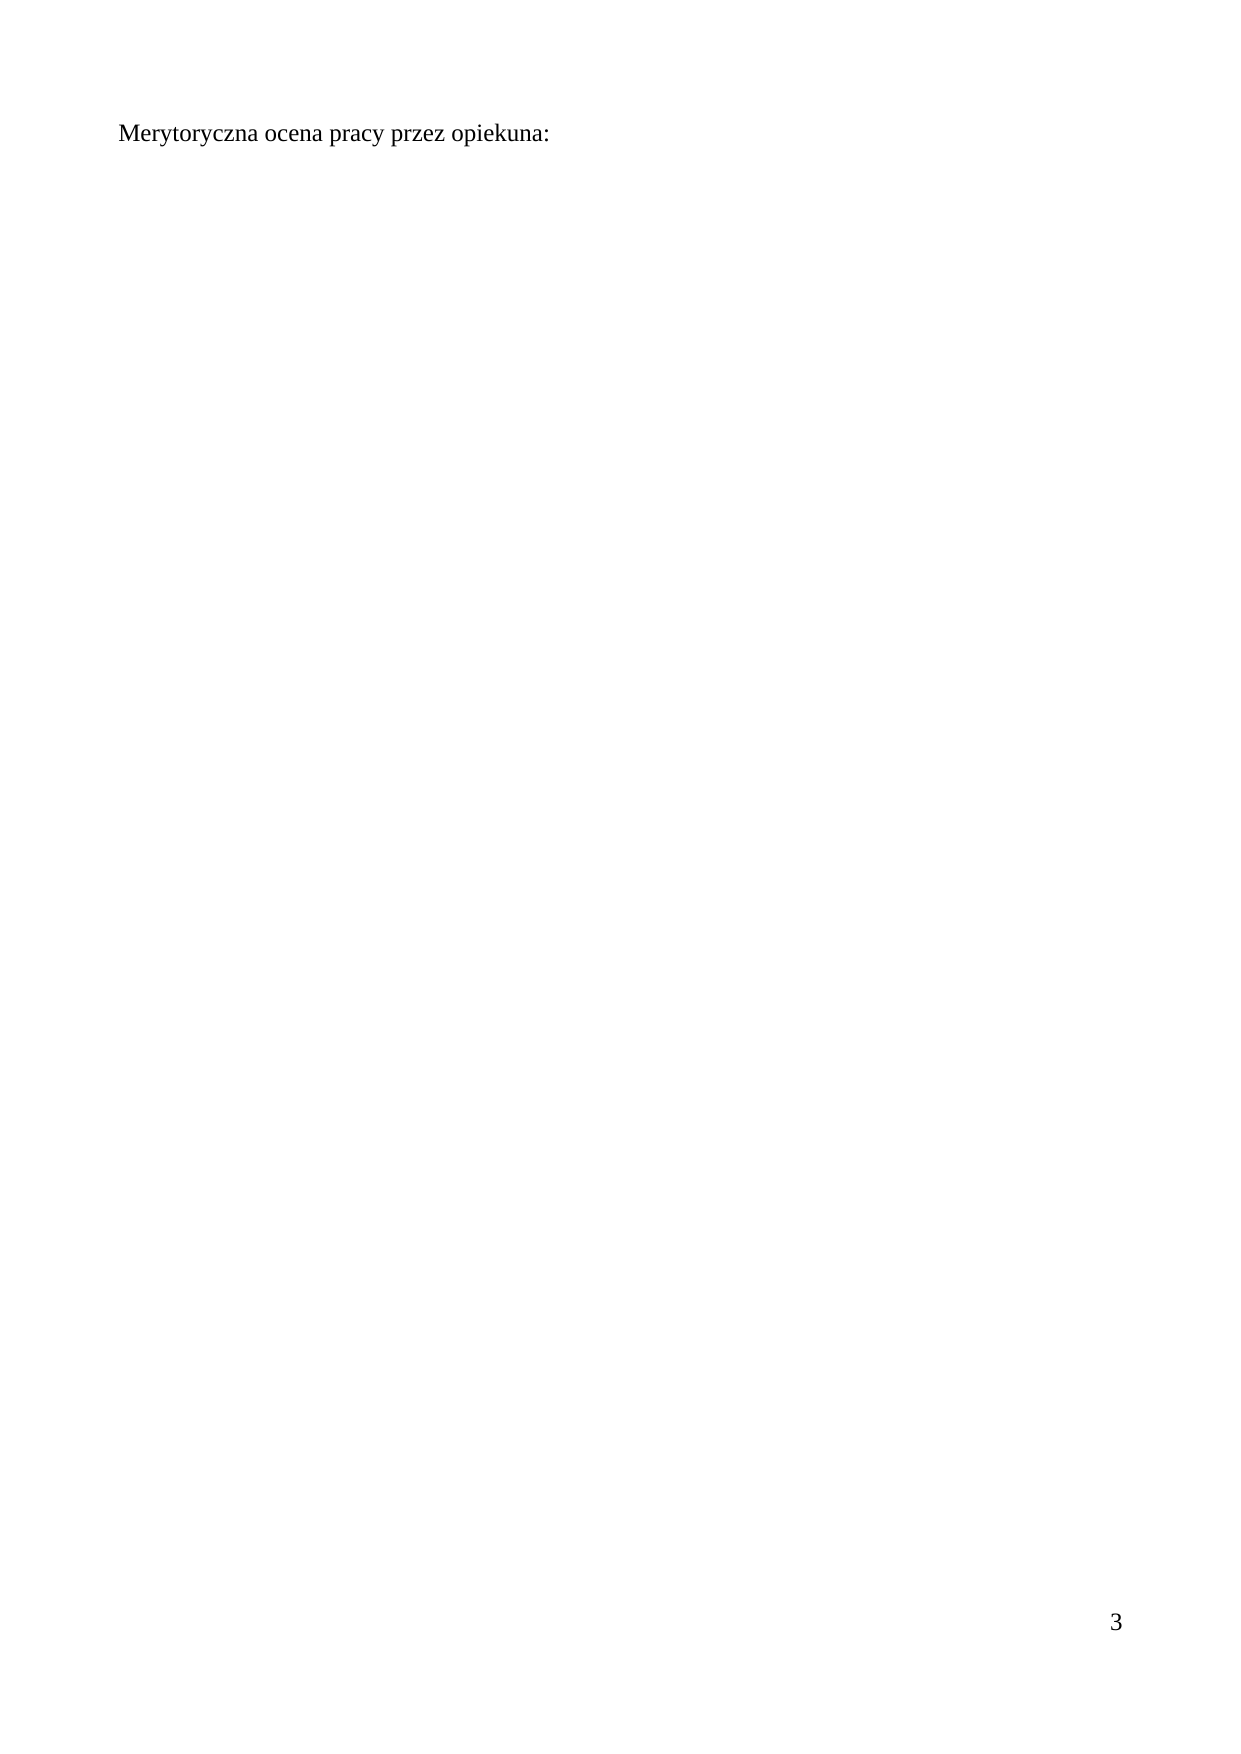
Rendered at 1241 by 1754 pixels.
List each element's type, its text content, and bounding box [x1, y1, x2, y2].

text Merytoryczna ocena pracy przez opiekuna: [118, 118, 1122, 147]
